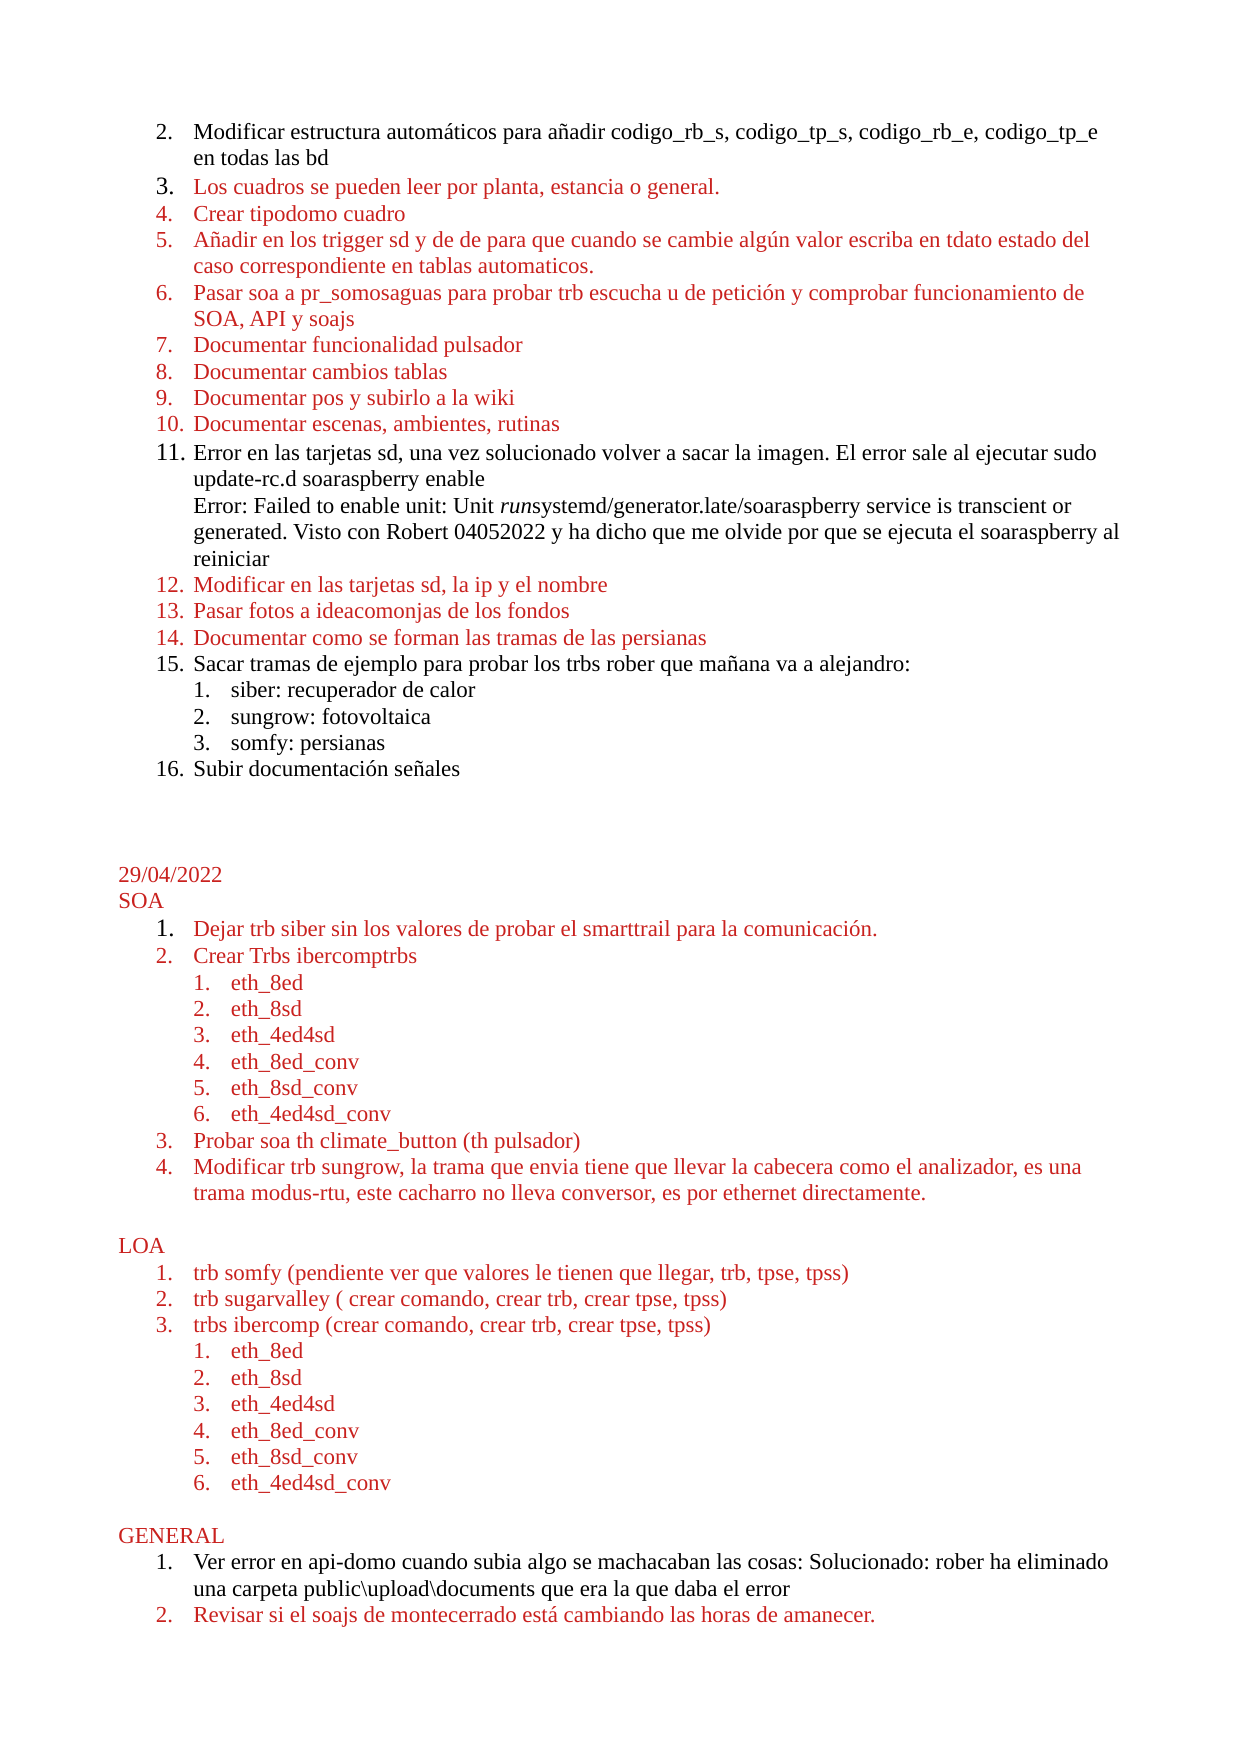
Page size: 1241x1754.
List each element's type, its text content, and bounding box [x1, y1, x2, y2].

list eth_8ed [193, 969, 1122, 995]
list Error: Failed to enable unit: Unit runsystemd/generator.late/soaraspberry service is transcient or generated. Visto con Robert 04052022 y ha dicho que me olvide por que se ejecuta el soaraspberry al reiniciar [156, 492, 1122, 571]
text SOA [118, 887, 1122, 913]
list eth_8sd [193, 1364, 1122, 1390]
list Probar soa th climate_button (th pulsador) [156, 1127, 1122, 1153]
list Pasar soa a pr_somosaguas para probar trb escucha u de petición y comprobar funcionamiento de SOA, API y soajs [156, 279, 1122, 331]
list eth_8sd_conv [193, 1443, 1122, 1469]
text 29/04/2022 [118, 861, 1122, 887]
list Ver error en api-domo cuando subia algo se machacaban las cosas: Solucionado: rober ha eliminado una carpeta public\upload\documents que era la que daba el error [156, 1548, 1122, 1601]
list Los cuadros se pueden leer por planta, estancia o general. [156, 171, 1122, 199]
list eth_8ed_conv [193, 1048, 1122, 1074]
list Modificar estructura automáticos para añadir codigo_rb_s, codigo_tp_s, codigo_rb_e, codigo_tp_e en todas las bd [156, 118, 1122, 171]
list Modificar en las tarjetas sd, la ip y el nombre [156, 571, 1122, 597]
list eth_4ed4sd [193, 1021, 1122, 1048]
list Error en las tarjetas sd, una vez solucionado volver a sacar la imagen. El error sale al ejecutar sudo update-rc.d soaraspberry enable [156, 437, 1122, 492]
list trb somfy (pendiente ver que valores le tienen que llegar, trb, tpse, tpss) [156, 1258, 1122, 1285]
list Crear Trbs ibercomptrbs [156, 942, 1122, 969]
list Sacar tramas de ejemplo para probar los trbs rober que mañana va a alejandro: [156, 650, 1122, 676]
list Subir documentación señales [156, 755, 1122, 782]
text LOA [118, 1232, 1122, 1258]
list Crear tipodomo cuadro [156, 199, 1122, 226]
list siber: recuperador de calor [193, 676, 1122, 703]
list Documentar pos y subirlo a la wiki [156, 384, 1122, 410]
list sungrow: fotovoltaica [193, 703, 1122, 729]
list eth_4ed4sd_conv [193, 1100, 1122, 1127]
list Dejar trb siber sin los valores de probar el smarttrail para la comunicación. [156, 913, 1122, 942]
list Documentar escenas, ambientes, rutinas [156, 410, 1122, 437]
text GENERAL [118, 1522, 1122, 1548]
list eth_8sd_conv [193, 1074, 1122, 1100]
list Documentar como se forman las tramas de las persianas [156, 624, 1122, 650]
list eth_4ed4sd [193, 1390, 1122, 1417]
list trb sugarvalley ( crear comando, crear trb, crear tpse, tpss) [156, 1285, 1122, 1311]
list eth_4ed4sd_conv [193, 1469, 1122, 1496]
list eth_8ed_conv [193, 1417, 1122, 1443]
list trbs ibercomp (crear comando, crear trb, crear tpse, tpss) [156, 1311, 1122, 1338]
list Modificar trb sungrow, la trama que envia tiene que llevar la cabecera como el analizador, es una trama modus-rtu, este cacharro no lleva conversor, es por ethernet directamente. [156, 1153, 1122, 1206]
list somfy: persianas [193, 729, 1122, 755]
list eth_8sd [193, 995, 1122, 1021]
list Documentar cambios tablas [156, 358, 1122, 384]
list Revisar si el soajs de montecerrado está cambiando las horas de amanecer. [156, 1601, 1122, 1627]
list Pasar fotos a ideacomonjas de los fondos [156, 597, 1122, 624]
list Documentar funcionalidad pulsador [156, 331, 1122, 358]
list eth_8ed [193, 1338, 1122, 1364]
list Añadir en los trigger sd y de de para que cuando se cambie algún valor escriba en tdato estado del caso correspondiente en tablas automaticos. [156, 226, 1122, 279]
